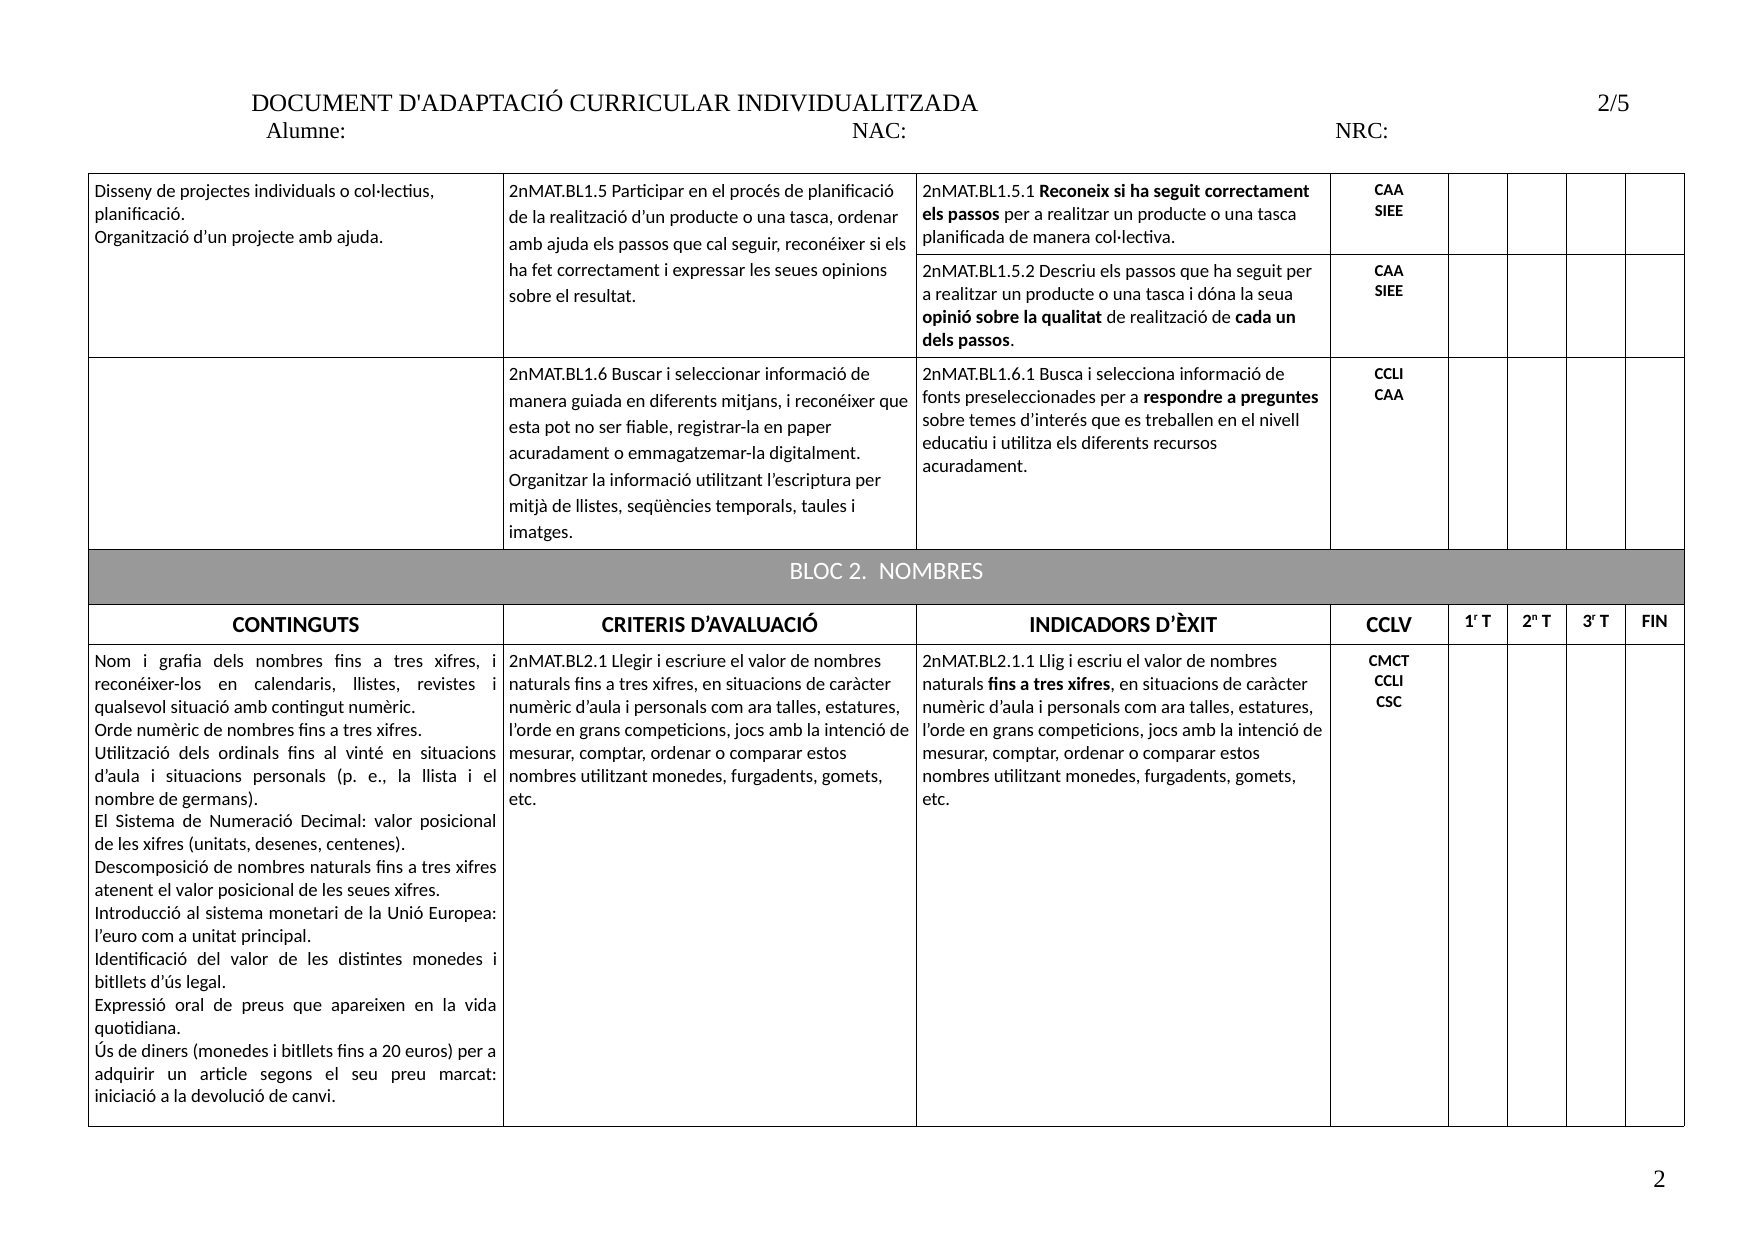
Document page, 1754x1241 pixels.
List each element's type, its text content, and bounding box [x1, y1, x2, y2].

table_cell [1508, 255, 1566, 357]
table_cell [1449, 255, 1507, 357]
table_cell Disseny de projectes individuals o col·lectius, planificació. Organització d’un projecte amb ajuda. [89, 174, 503, 357]
table_cell [1626, 645, 1684, 1126]
table_cell Nom i grafia dels nombres fins a tres xifres, i reconéixer-los en calendaris, llistes, revistes i qualsevol situació amb contingut numèric. Orde numèric de nombres fins a tres xifres. Utilització dels ordinals fins al vinté en situacions d’aula i situacions personals (p. e., la llista i el nombre de germans). El Sistema de Numeració Decimal: valor posicional de les xifres (unitats, desenes, centenes). Descomposició de nombres naturals fins a tres xifres atenent el valor posicional de les seues xifres. Introducció al sistema monetari de la Unió Europea: l’euro com a unitat principal. Identificació del valor de les distintes monedes i bitllets d’ús legal. Expressió oral de preus que apareixen en la vida quotidiana. Ús de diners (monedes i bitllets fins a 20 euros) per a adquirir un article segons el seu preu marcat: iniciació a la devolució de canvi. [89, 645, 503, 1126]
table_cell 2nMAT.BL2.1 Llegir i escriure el valor de nombres naturals fins a tres xifres, en situacions de caràcter numèric d’aula i personals com ara talles, estatures, l’orde en grans competicions, jocs amb la intenció de mesurar, comptar, ordenar o comparar estos nombres utilitzant monedes, furgadents, gomets, etc. [504, 645, 916, 1126]
table_cell CCLI CAA [1331, 358, 1448, 549]
table_cell [1449, 358, 1507, 549]
table_cell [1626, 174, 1684, 253]
table_cell [1567, 255, 1625, 357]
table_cell [1626, 358, 1684, 549]
table_cell 2nMAT.BL1.5.1 Reconeix si ha seguit correctament els passos per a realitzar un producte o una tasca planificada de manera col·lectiva. [917, 174, 1330, 253]
table_cell 2nMAT.BL1.6 Buscar i seleccionar informació de manera guiada en diferents mitjans, i reconéixer que esta pot no ser fiable, registrar-la en paper acuradament o emmagatzemar-la digitalment. Organitzar la informació utilitzant l’escriptura per mitjà de llistes, seqüències temporals, taules i imatges. [504, 358, 916, 549]
table_cell [1626, 255, 1684, 357]
table_cell CCLV [1331, 605, 1448, 643]
table_cell 3r T [1567, 605, 1625, 643]
table_cell [1567, 645, 1625, 1126]
table_cell [1508, 358, 1566, 549]
table_cell CONTINGUTS [89, 605, 503, 643]
table_cell [1508, 645, 1566, 1126]
table_cell CMCT CCLI CSC [1331, 645, 1448, 1126]
table_cell 2nMAT.BL1.6.1 Busca i selecciona informació de fonts preseleccionades per a respondre a preguntes sobre temes d’interés que es treballen en el nivell educatiu i utilitza els diferents recursos acuradament. [917, 358, 1330, 549]
table_cell [89, 358, 503, 549]
table_cell 1r T [1449, 605, 1507, 643]
table_cell 2n T [1508, 605, 1566, 643]
table_cell [1567, 358, 1625, 549]
table_cell [1567, 174, 1625, 253]
table_cell 2nMAT.BL1.5.2 Descriu els passos que ha seguit per a realitzar un producte o una tasca i dóna la seua opinió sobre la qualitat de realització de cada un dels passos. [917, 255, 1330, 357]
table_cell 2nMAT.BL1.5 Participar en el procés de planificació de la realització d’un producte o una tasca, ordenar amb ajuda els passos que cal seguir, reconéixer si els ha fet correctament i expressar les seues opinions sobre el resultat. [504, 174, 916, 357]
table_cell BLOC 2. NOMBRES [89, 550, 1684, 604]
table_cell CRITERIS D’AVALUACIÓ [504, 605, 916, 643]
table_cell INDICADORS D’ÈXIT [917, 605, 1330, 643]
table_cell [1449, 174, 1507, 253]
table_cell 2nMAT.BL2.1.1 Llig i escriu el valor de nombres naturals fins a tres xifres, en situacions de caràcter numèric d’aula i personals com ara talles, estatures, l’orde en grans competicions, jocs amb la intenció de mesurar, comptar, ordenar o comparar estos nombres utilitzant monedes, furgadents, gomets, etc. [917, 645, 1330, 1126]
table_cell [1508, 174, 1566, 253]
table_cell [1449, 645, 1507, 1126]
table_cell CAA SIEE [1331, 174, 1448, 253]
table_cell CAA SIEE [1331, 255, 1448, 357]
table_cell FIN [1626, 605, 1684, 643]
